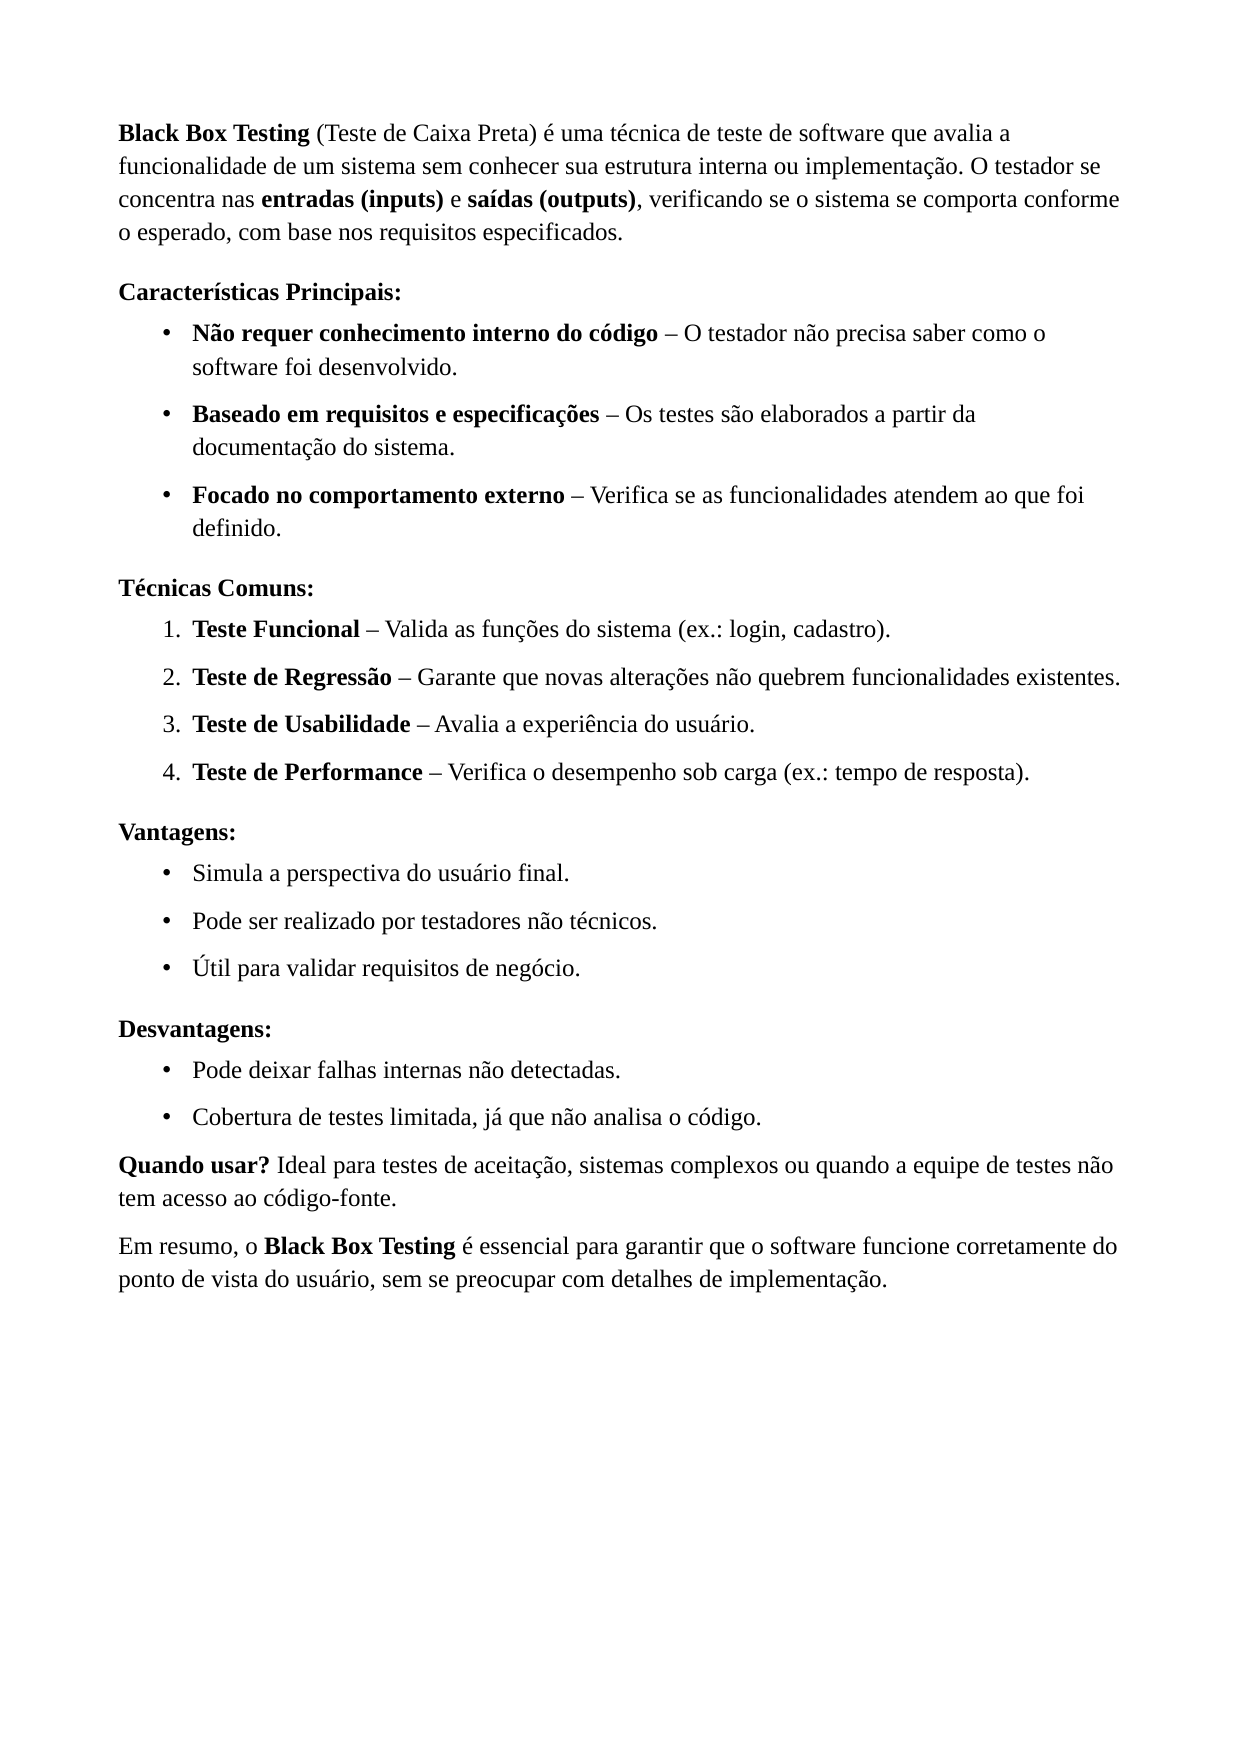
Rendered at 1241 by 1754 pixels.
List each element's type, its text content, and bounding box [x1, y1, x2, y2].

list Pode deixar falhas internas não detectadas. [162, 1055, 1122, 1084]
text Black Box Testing (Teste de Caixa Preta) é uma técnica de teste de software que avalia a funcionalidade de um sistema sem conhecer sua estrutura interna ou implementação. O testador se concentra nas entradas (inputs) e saídas (outputs), verificando se o sistema se comporta conforme o esperado, com base nos requisitos especificados. [118, 118, 1122, 246]
subtitle Características Principais: [118, 277, 1122, 306]
text Quando usar? Ideal para testes de aceitação, sistemas complexos ou quando a equipe de testes não tem acesso ao código-fonte. [118, 1150, 1122, 1212]
subtitle Vantagens: [118, 817, 1122, 846]
list Não requer conhecimento interno do código – O testador não precisa saber como o software foi desenvolvido. [162, 318, 1122, 380]
list Teste de Usabilidade – Avalia a experiência do usuário. [162, 709, 1122, 738]
list Focado no comportamento externo – Verifica se as funcionalidades atendem ao que foi definido. [162, 480, 1122, 542]
list Útil para validar requisitos de negócio. [162, 953, 1122, 982]
list Baseado em requisitos e especificações – Os testes são elaborados a partir da documentação do sistema. [162, 399, 1122, 461]
text Em resumo, o Black Box Testing é essencial para garantir que o software funcione corretamente do ponto de vista do usuário, sem se preocupar com detalhes de implementação. [118, 1231, 1122, 1292]
subtitle Desvantagens: [118, 1014, 1122, 1042]
list Teste Funcional – Valida as funções do sistema (ex.: login, cadastro). [162, 614, 1122, 643]
list Teste de Performance – Verifica o desempenho sob carga (ex.: tempo de resposta). [162, 757, 1122, 786]
list Teste de Regressão – Garante que novas alterações não quebrem funcionalidades existentes. [162, 662, 1122, 691]
list Cobertura de testes limitada, já que não analisa o código. [162, 1102, 1122, 1131]
subtitle Técnicas Comuns: [118, 573, 1122, 602]
list Pode ser realizado por testadores não técnicos. [162, 906, 1122, 935]
list Simula a perspectiva do usuário final. [162, 858, 1122, 887]
